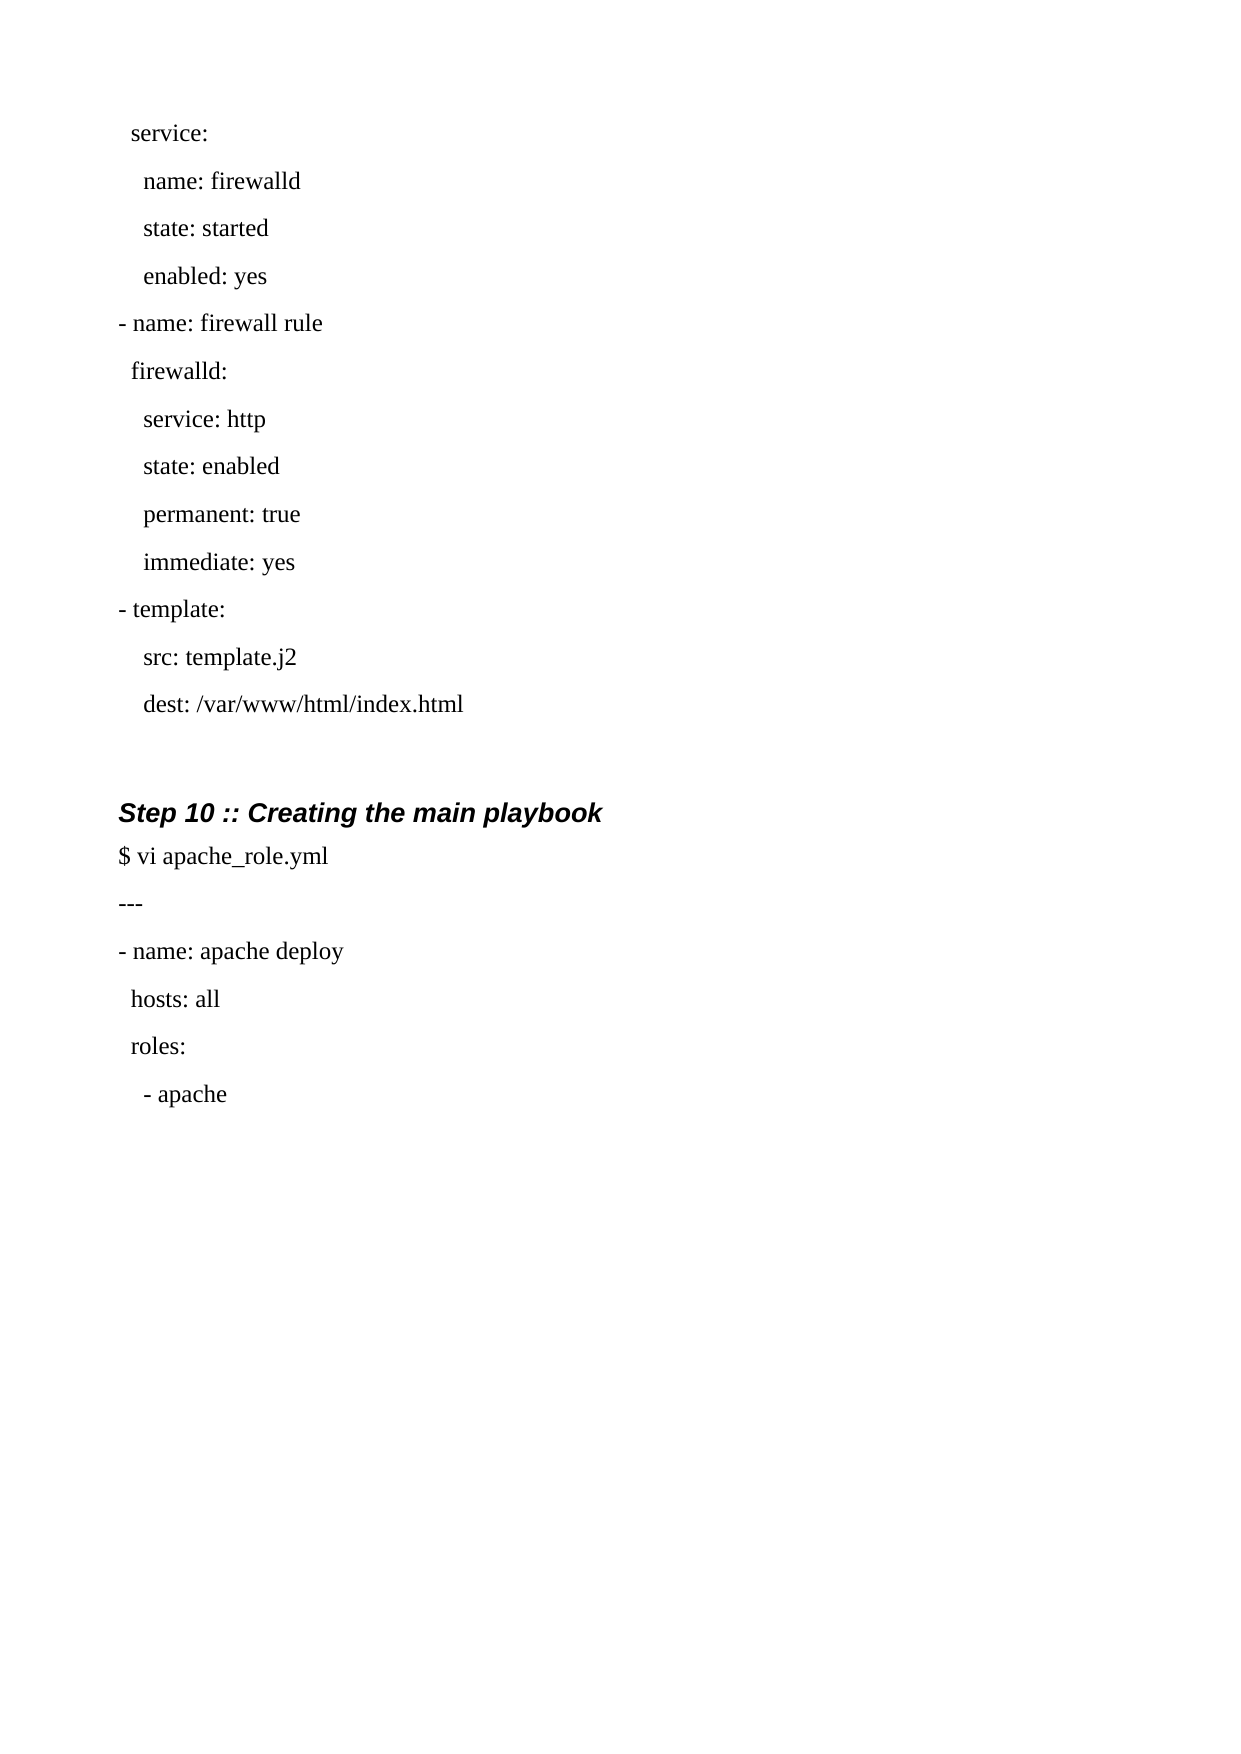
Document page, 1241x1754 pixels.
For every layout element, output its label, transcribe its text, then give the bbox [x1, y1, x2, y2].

text hosts: all [118, 984, 1122, 1012]
subtitle Step 10 :: Creating the main playbook [118, 797, 1122, 828]
text - name: firewall rule [118, 308, 1122, 337]
text firewalld: [118, 356, 1122, 385]
text - name: apache deploy [118, 936, 1122, 965]
text - apache [118, 1079, 1122, 1108]
text immediate: yes [118, 547, 1122, 575]
text service: http [118, 404, 1122, 432]
text enabled: yes [118, 261, 1122, 290]
text --- [118, 888, 1122, 917]
text $ vi apache_role.yml [118, 841, 1122, 869]
text roles: [118, 1031, 1122, 1060]
text service: [118, 118, 1122, 147]
text state: started [118, 213, 1122, 242]
text name: firewalld [118, 166, 1122, 194]
text permanent: true [118, 499, 1122, 528]
text dest: /var/www/html/index.html [118, 689, 1122, 718]
text - template: [118, 594, 1122, 623]
text src: template.j2 [118, 642, 1122, 671]
text state: enabled [118, 451, 1122, 480]
